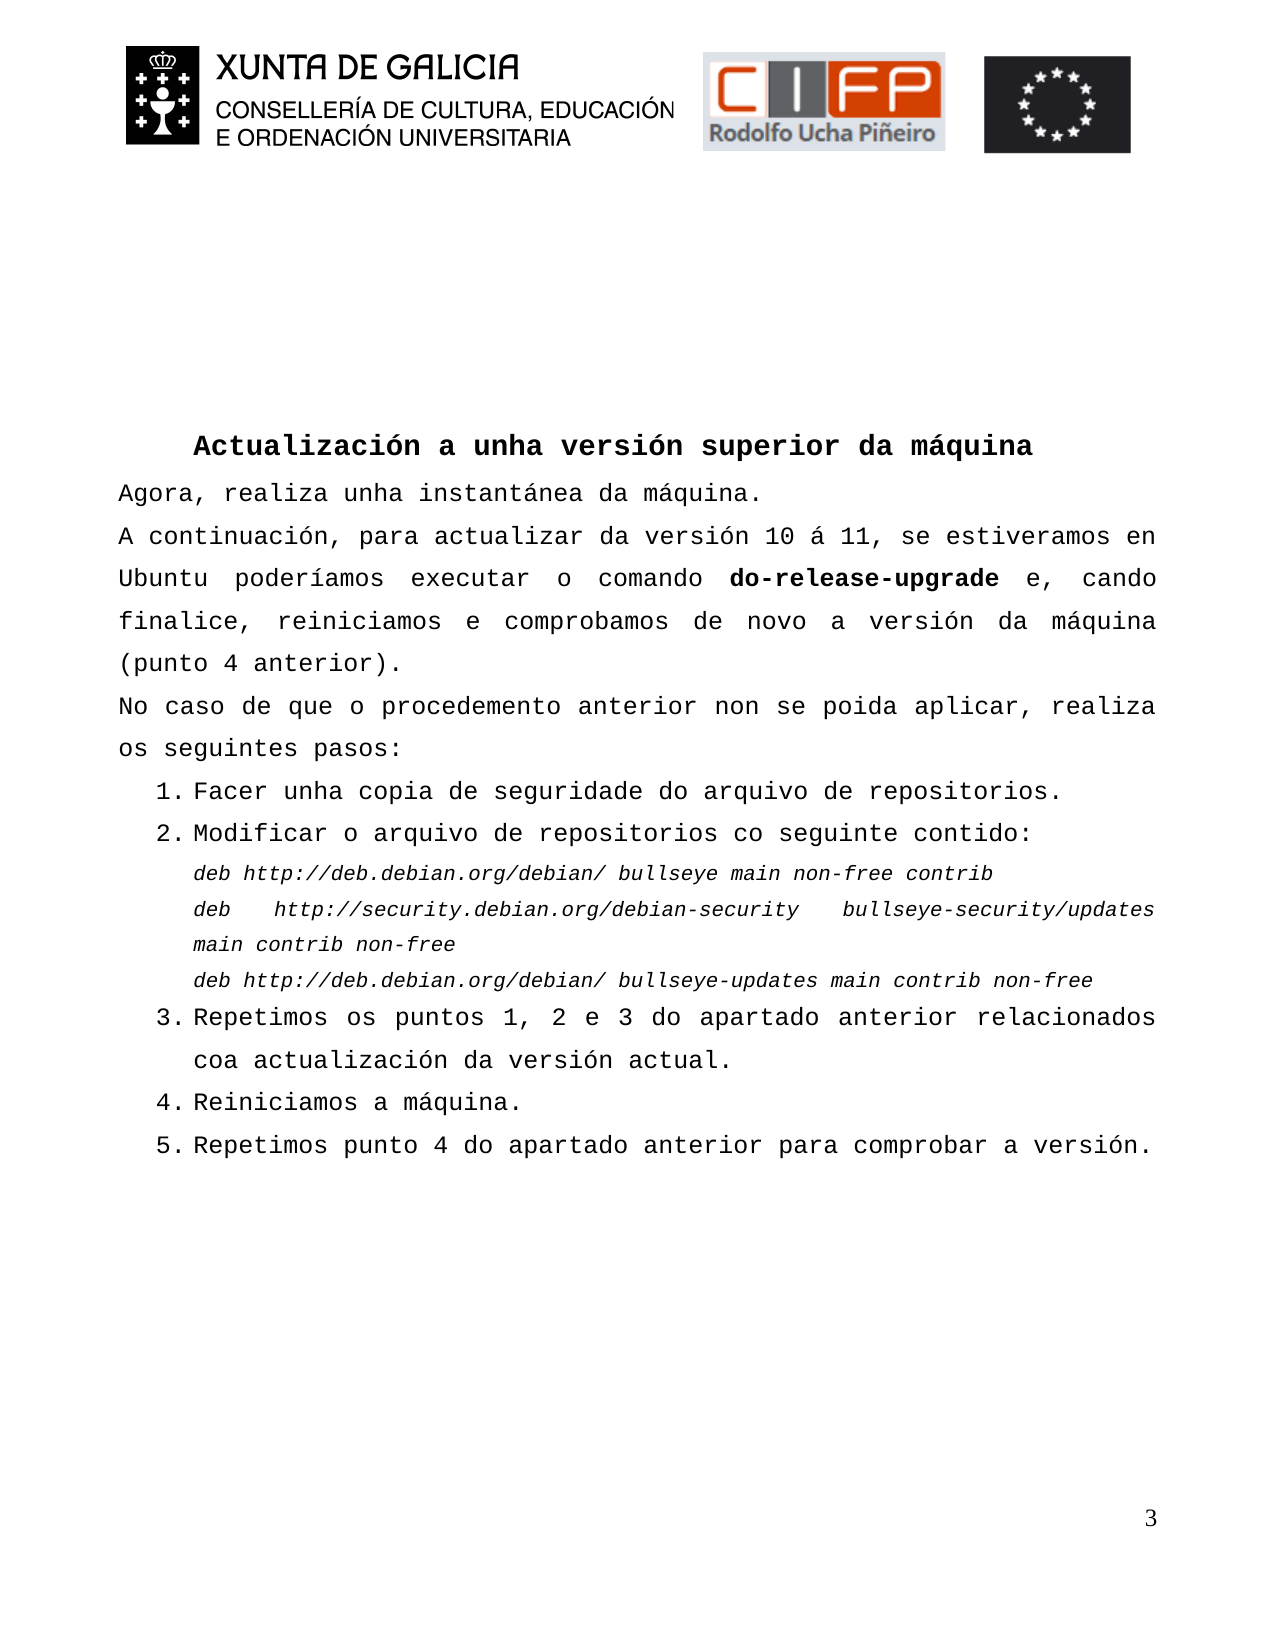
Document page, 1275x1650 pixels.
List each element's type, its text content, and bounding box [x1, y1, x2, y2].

list deb http://deb.debian.org/debian/ bullseye main non-free contrib [156, 863, 1157, 887]
text A continuación, para actualizar da versión 10 á 11, se estiveramos en Ubuntu poderíamos executar o comando do-release-upgrade e, cando finalice, reiniciamos e comprobamos de novo a versión da máquina (punto 4 anterior). [118, 523, 1157, 679]
list Repetimos punto 4 do apartado anterior para comprobar a versión. [156, 1132, 1157, 1161]
list Repetimos os puntos 1, 2 e 3 do apartado anterior relacionados coa actualización da versión actual. [156, 1005, 1157, 1076]
picture [983, 55, 1134, 155]
list Facer unha copia de seguridade do arquivo de repositorios. [156, 778, 1157, 807]
list Modificar o arquivo de repositorios co seguinte contido: [156, 821, 1157, 849]
list deb http://security.debian.org/debian-security bullseye-security/updates main contrib non-free [156, 899, 1157, 958]
text Agora, realiza unha instantánea da máquina. [118, 481, 1157, 509]
list Reiniciamos a máquina. [156, 1090, 1157, 1118]
list deb http://deb.debian.org/debian/ bullseye-updates main contrib non-free [156, 969, 1157, 993]
text No caso de que o procedemento anterior non se poida aplicar, realiza os seguintes pasos: [118, 693, 1157, 764]
picture [703, 52, 946, 151]
text Actualización a unha versión superior da máquina [118, 431, 1157, 464]
picture [126, 46, 674, 146]
